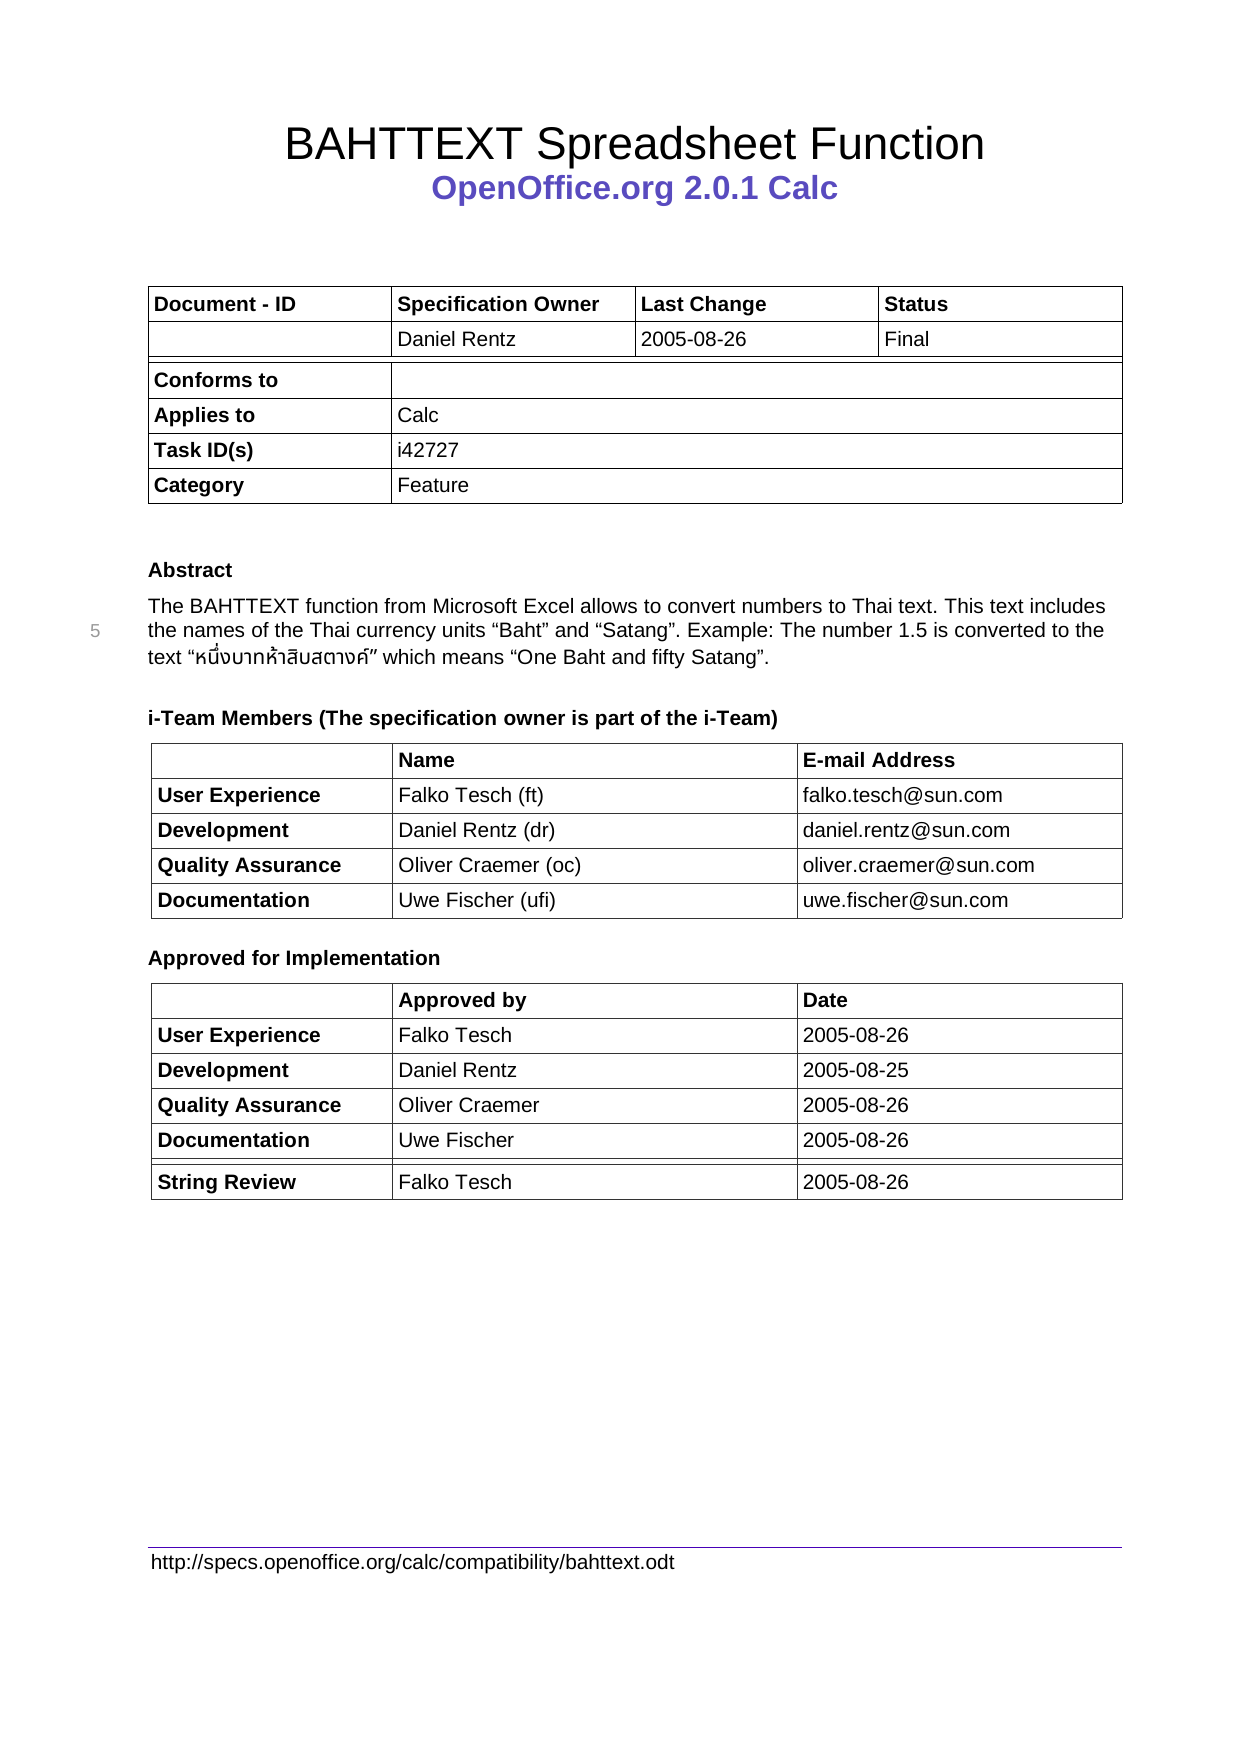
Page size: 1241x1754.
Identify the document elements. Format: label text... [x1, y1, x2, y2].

text The BAHTTEXT function from Microsoft Excel allows to convert numbers to Thai text. This text includes the names of the Thai currency units “Baht” and “Satang”. Example: The number 1.5 is converted to the text “หนึ่งบาทห้าสิบสตางค์” which means “One Baht and fifty Satang”. [148, 595, 1122, 671]
table_cell Conforms to [149, 363, 391, 398]
table_cell Calc [392, 399, 1122, 433]
table_cell Documentation [152, 1124, 392, 1158]
table_cell uwe.fischer@sun.com [798, 884, 1122, 918]
table_cell Quality Assurance [152, 849, 392, 883]
text Abstract [148, 559, 1122, 582]
text Approved for Implementation [148, 946, 1122, 970]
table_cell User Experience [152, 779, 392, 813]
table_cell Feature [392, 469, 1122, 503]
table_cell [152, 1159, 392, 1164]
table_cell [149, 357, 1122, 362]
table_cell String Review [152, 1165, 392, 1199]
table_header Date [798, 984, 1122, 1018]
table_cell Applies to [149, 399, 391, 433]
table_cell Falko Tesch [393, 1019, 797, 1053]
table_cell Development [152, 1054, 392, 1088]
text BAHTTEXT Spreadsheet Function [148, 118, 1122, 169]
table_cell Oliver Craemer [393, 1089, 797, 1123]
table_cell 2005-08-26 [798, 1089, 1122, 1123]
table_cell 2005-08-26 [798, 1019, 1122, 1053]
table_header E-mail Address [798, 744, 1122, 778]
table_header Name [393, 744, 797, 778]
table_cell 2005-08-25 [798, 1054, 1122, 1088]
table_cell Category [149, 469, 391, 503]
table_cell i42727 [392, 434, 1122, 468]
table_cell 2005-08-26 [798, 1165, 1122, 1199]
text i-Team Members (The specification owner is part of the i-Team) [148, 707, 1122, 730]
table_cell [392, 363, 1122, 398]
table_header Document - ID [149, 287, 391, 321]
table_cell Task ID(s) [149, 434, 391, 468]
table_cell Falko Tesch (ft) [393, 779, 797, 813]
table_header [152, 744, 392, 778]
table_cell 2005-08-26 [636, 322, 878, 356]
table_cell Daniel Rentz [392, 322, 635, 356]
table_header Status [879, 287, 1122, 321]
table_header Last Change [636, 287, 878, 321]
table_cell User Experience [152, 1019, 392, 1053]
table_cell Daniel Rentz [393, 1054, 797, 1088]
table_cell falko.tesch@sun.com [798, 779, 1122, 813]
table_cell [149, 322, 391, 356]
table_cell Falko Tesch [393, 1165, 797, 1199]
table_cell Daniel Rentz (dr) [393, 814, 797, 848]
table_cell daniel.rentz@sun.com [798, 814, 1122, 848]
table_cell Documentation [152, 884, 392, 918]
table_cell [798, 1159, 1122, 1164]
table_cell Oliver Craemer (oc) [393, 849, 797, 883]
table_cell Uwe Fischer (ufi) [393, 884, 797, 918]
table_cell Quality Assurance [152, 1089, 392, 1123]
table_cell Uwe Fischer [393, 1124, 797, 1158]
text OpenOffice.org 2.0.1 Calc [148, 169, 1122, 207]
table_header Specification Owner [392, 287, 635, 321]
table_cell [393, 1159, 797, 1164]
table_cell 2005-08-26 [798, 1124, 1122, 1158]
table_cell Final [879, 322, 1122, 356]
table_header Approved by [393, 984, 797, 1018]
table_header [152, 984, 392, 1018]
table_cell oliver.craemer@sun.com [798, 849, 1122, 883]
table_cell Development [152, 814, 392, 848]
